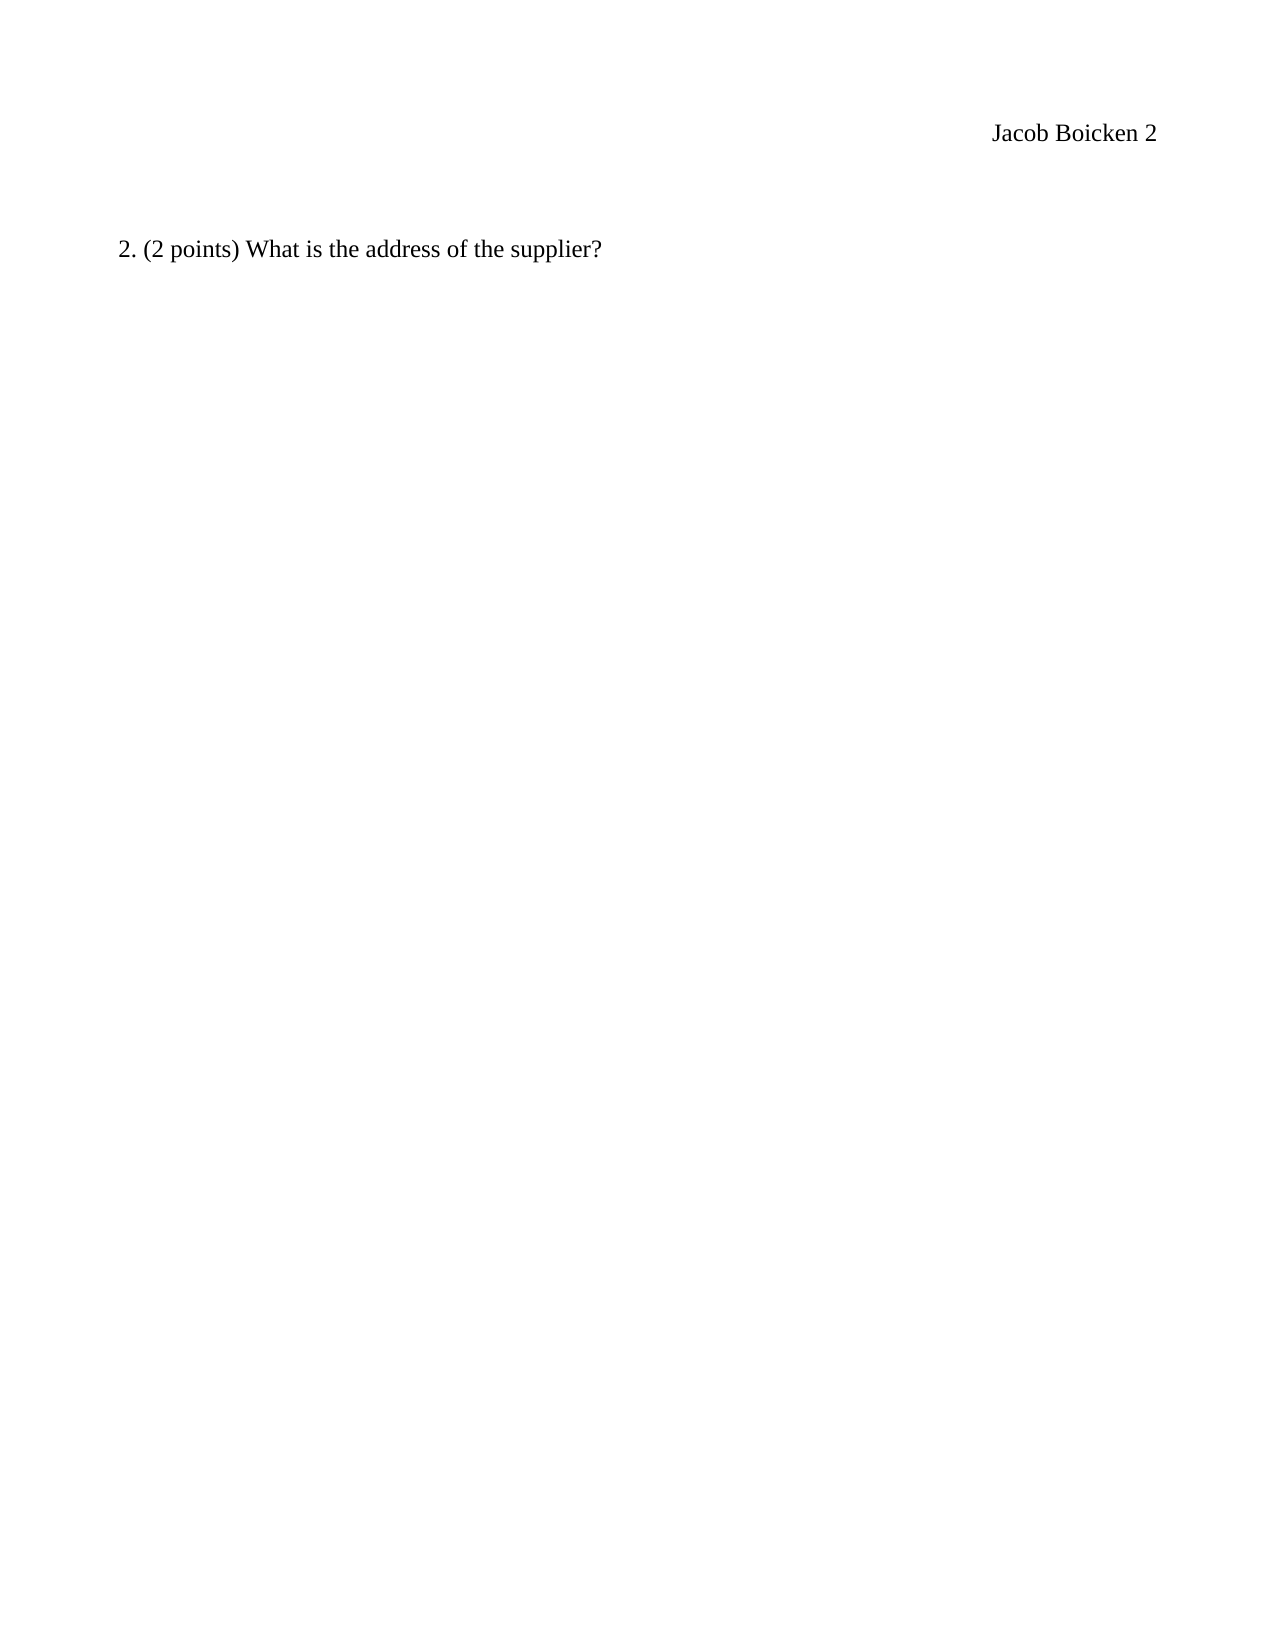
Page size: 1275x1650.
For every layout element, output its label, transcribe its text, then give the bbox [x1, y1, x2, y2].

text 2. (2 points) What is the address of the supplier? [118, 234, 1157, 291]
